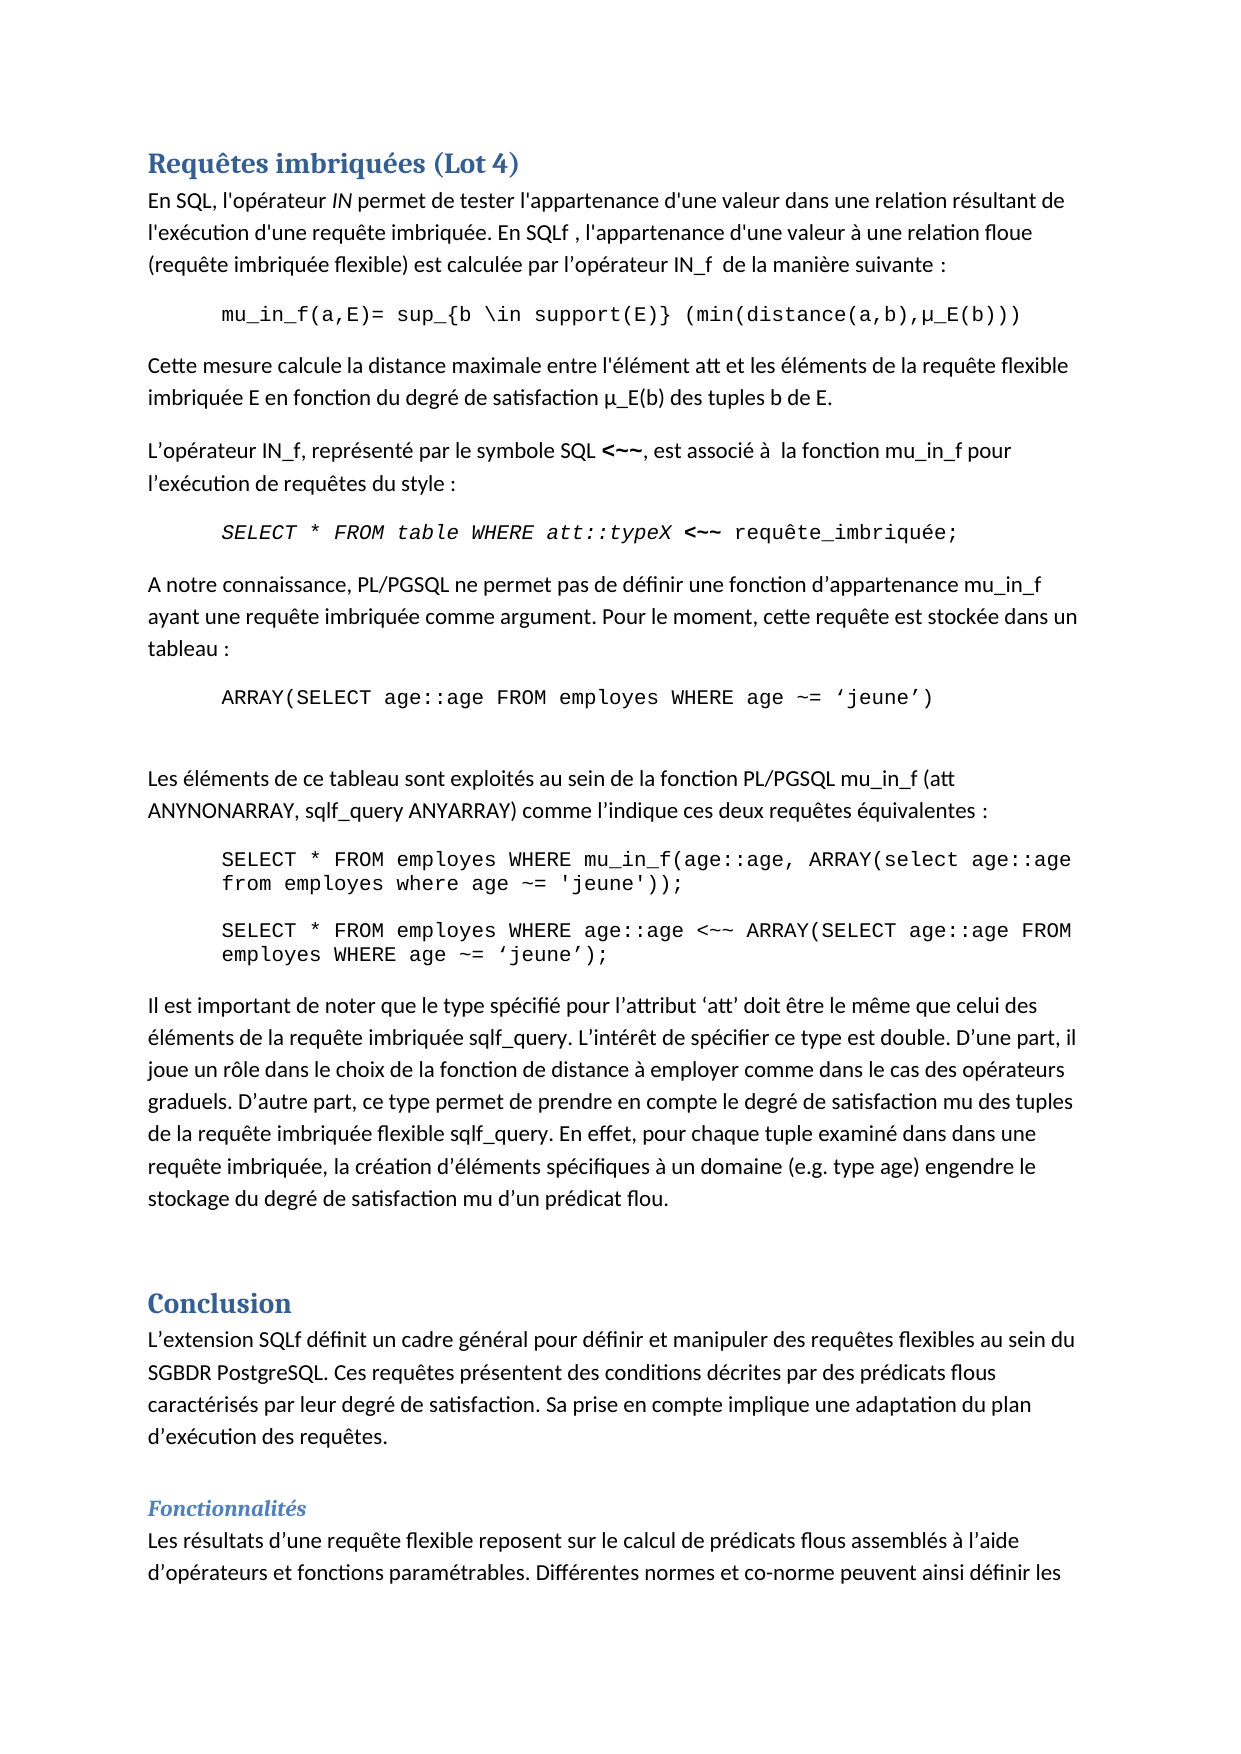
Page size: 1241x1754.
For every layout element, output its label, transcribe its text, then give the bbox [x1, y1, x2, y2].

text SELECT * FROM employes WHERE mu_in_f(age::age, ARRAY(select age::age from employes where age ~= 'jeune')); [221, 849, 1093, 896]
subtitle Fonctionnalités [148, 1496, 1093, 1522]
text L’opérateur IN_f, représenté par le symbole SQL <~~, est associé à la fonction mu_in_f pour l’exécution de requêtes du style : [148, 436, 1093, 497]
text L’extension SQLf définit un cadre général pour définir et manipuler des requêtes flexibles au sein du SGBDR PostgreSQL. Ces requêtes présentent des conditions décrites par des prédicats flous caractérisés par leur degré de satisfaction. Sa prise en compte implique une adaptation du plan d’exécution des requêtes. [148, 1326, 1093, 1450]
text ARRAY(SELECT age::age FROM employes WHERE age ~= ‘jeune’) [148, 687, 1093, 711]
text A notre connaissance, PL/PGSQL ne permet pas de définir une fonction d’appartenance mu_in_f ayant une requête imbriquée comme argument. Pour le moment, cette requête est stockée dans un tableau : [148, 570, 1093, 662]
text En SQL, l'opérateur IN permet de tester l'appartenance d'une valeur dans une relation résultant de l'exécution d'une requête imbriquée. En SQLf , l'appartenance d'une valeur à une relation floue (requête imbriquée flexible) est calculée par l’opérateur IN_f de la manière suivante : [148, 186, 1093, 278]
text Il est important de noter que le type spécifié pour l’attribut ‘att’ doit être le même que celui des éléments de la requête imbriquée sqlf_query. L’intérêt de spécifier ce type est double. D’une part, il joue un rôle dans le choix de la fonction de distance à employer comme dans le cas des opérateurs graduels. D’autre part, ce type permet de prendre en compte le degré de satisfaction mu des tuples de la requête imbriquée flexible sqlf_query. En effet, pour chaque tuple examiné dans dans une requête imbriquée, la création d’éléments spécifiques à un domaine (e.g. type age) engendre le stockage du degré de satisfaction mu d’un prédicat flou. [148, 991, 1093, 1212]
subtitle Requêtes imbriquées (Lot 4) [148, 148, 1093, 181]
text Les éléments de ce tableau sont exploités au sein de la fonction PL/PGSQL mu_in_f (att ANYNONARRAY, sqlf_query ANYARRAY) comme l’indique ces deux requêtes équivalentes : [148, 764, 1093, 824]
text SELECT * FROM table WHERE att::typeX <~~ requête_imbriquée; [221, 522, 1093, 546]
text Les résultats d’une requête flexible reposent sur le calcul de prédicats flous assemblés à l’aide d’opérateurs et fonctions paramétrables. Différentes normes et co-norme peuvent ainsi définir les [148, 1526, 1093, 1586]
subtitle Conclusion [148, 1287, 1093, 1321]
text Cette mesure calcule la distance maximale entre l'élément att et les éléments de la requête flexible imbriquée E en fonction du degré de satisfaction µ_E(b) des tuples b de E. [148, 351, 1093, 411]
text SELECT * FROM employes WHERE age::age <~~ ARRAY(SELECT age::age FROM employes WHERE age ~= ‘jeune’); [221, 920, 1093, 967]
text mu_in_f(a,E)= sup_{b \in support(E)} (min(distance(a,b),µ_E(b))) [221, 303, 1093, 327]
